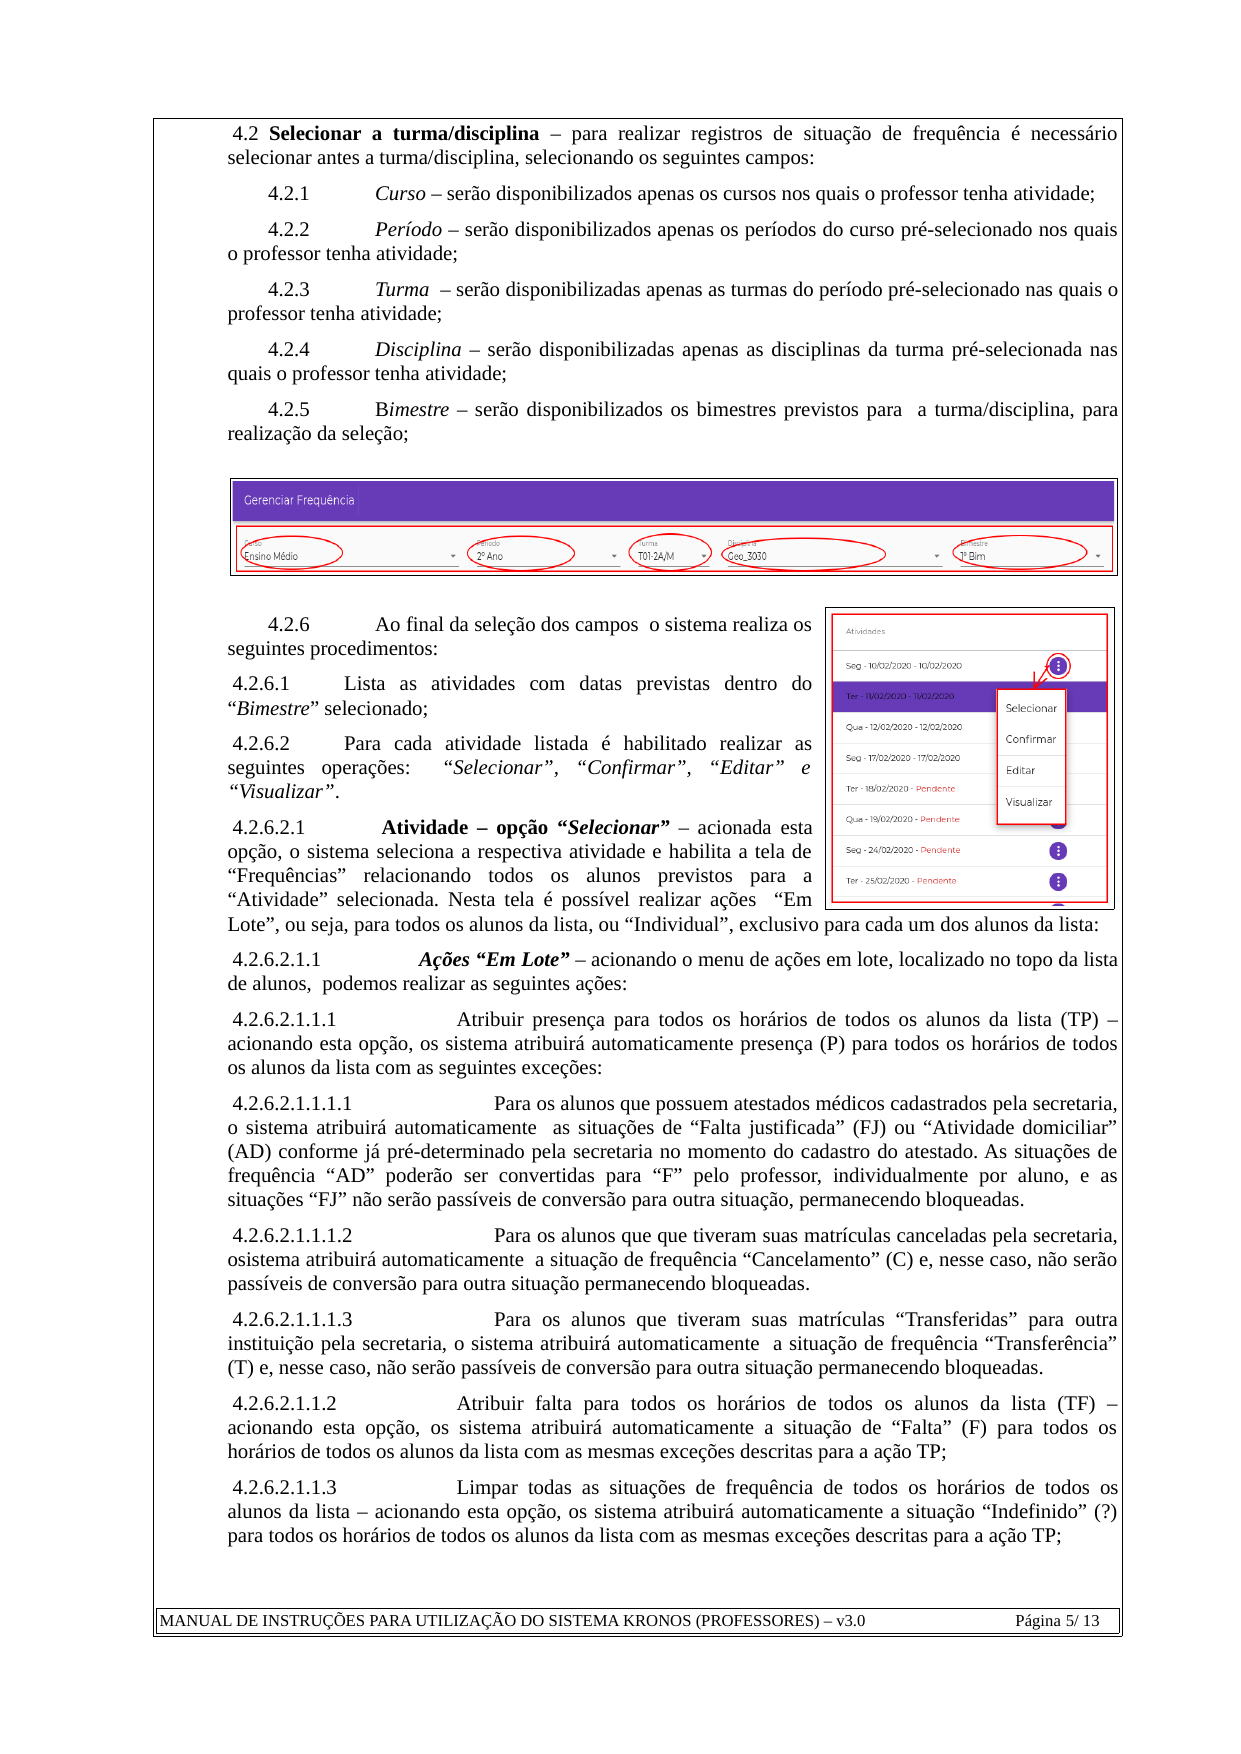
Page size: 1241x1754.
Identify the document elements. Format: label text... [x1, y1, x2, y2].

list Para os alunos que tiveram suas matrículas “Transferidas” para outra instituição pela secretaria, o sistema atribuirá automaticamente a situação de frequência “Transferência” (T) e, nesse caso, não serão passíveis de conversão para outra situação permanecendo bloqueadas. [227, 1307, 1119, 1379]
list Limpar todas as situações de frequência de todos os horários de todos os alunos da lista – acionando esta opção, os sistema atribuirá automaticamente a situação “Indefinido” (?) para todos os horários de todos os alunos da lista com as mesmas exceções descritas para a ação TP; [227, 1475, 1119, 1547]
list Disciplina – serão disponibilizadas apenas as disciplinas da turma pré-selecionada nas quais o professor tenha atividade; [227, 337, 1119, 385]
list Atribuir falta para todos os horários de todos os alunos da lista (TF) – acionando esta opção, os sistema atribuirá automaticamente a situação de “Falta” (F) para todos os horários de todos os alunos da lista com as mesmas exceções descritas para a ação TP; [227, 1391, 1119, 1463]
list Bimestre – serão disponibilizados os bimestres previstos para a turma/disciplina, para realização da seleção; [227, 397, 1119, 445]
list Selecionar a turma/disciplina – para realizar registros de situação de frequência é necessário selecionar antes a turma/disciplina, selecionando os seguintes campos: [227, 121, 1119, 169]
list Para cada atividade listada é habilitado realizar as seguintes operações: “Selecionar”, “Confirmar”, “Editar” e “Visualizar”. [227, 731, 825, 803]
picture [827, 610, 1111, 906]
list Ao final da seleção dos campos o sistema realiza os seguintes procedimentos: [227, 611, 825, 659]
picture [232, 481, 1115, 573]
list Lista as atividades com datas previstas dentro do “Bimestre” selecionado; [227, 671, 825, 719]
list Ações “Em Lote” – acionando o menu de ações em lote, localizado no topo da lista de alunos, podemos realizar as seguintes ações: [227, 947, 1119, 995]
list Atividade – opção “Selecionar” – acionada esta opção, o sistema seleciona a respectiva atividade e habilita a tela de “Frequências” relacionando todos os alunos previstos para a “Atividade” selecionada. Nesta tela é possível realizar ações “Em Lote”, ou seja, para todos os alunos da lista, ou “Individual”, exclusivo para cada um dos alunos da lista: [227, 815, 1119, 936]
list [826, 608, 1114, 909]
list Atribuir presença para todos os horários de todos os alunos da lista (TP) – acionando esta opção, os sistema atribuirá automaticamente presença (P) para todos os horários de todos os alunos da lista com as seguintes exceções: [227, 1007, 1119, 1079]
list Período – serão disponibilizados apenas os períodos do curso pré-selecionado nos quais o professor tenha atividade; [227, 217, 1119, 265]
list Para os alunos que possuem atestados médicos cadastrados pela secretaria, o sistema atribuirá automaticamente as situações de “Falta justificada” (FJ) ou “Atividade domiciliar” (AD) conforme já pré-determinado pela secretaria no momento do cadastro do atestado. As situações de frequência “AD” poderão ser convertidas para “F” pelo professor, individualmente por aluno, e as situações “FJ” não serão passíveis de conversão para outra situação, permanecendo bloqueadas. [227, 1091, 1119, 1211]
list Para os alunos que que tiveram suas matrículas canceladas pela secretaria, osistema atribuirá automaticamente a situação de frequência “Cancelamento” (C) e, nesse caso, não serão passíveis de conversão para outra situação permanecendo bloqueadas. [227, 1223, 1119, 1295]
list Turma – serão disponibilizadas apenas as turmas do período pré-selecionado nas quais o professor tenha atividade; [227, 277, 1119, 325]
list Curso – serão disponibilizados apenas os cursos nos quais o professor tenha atividade; [227, 181, 1119, 205]
